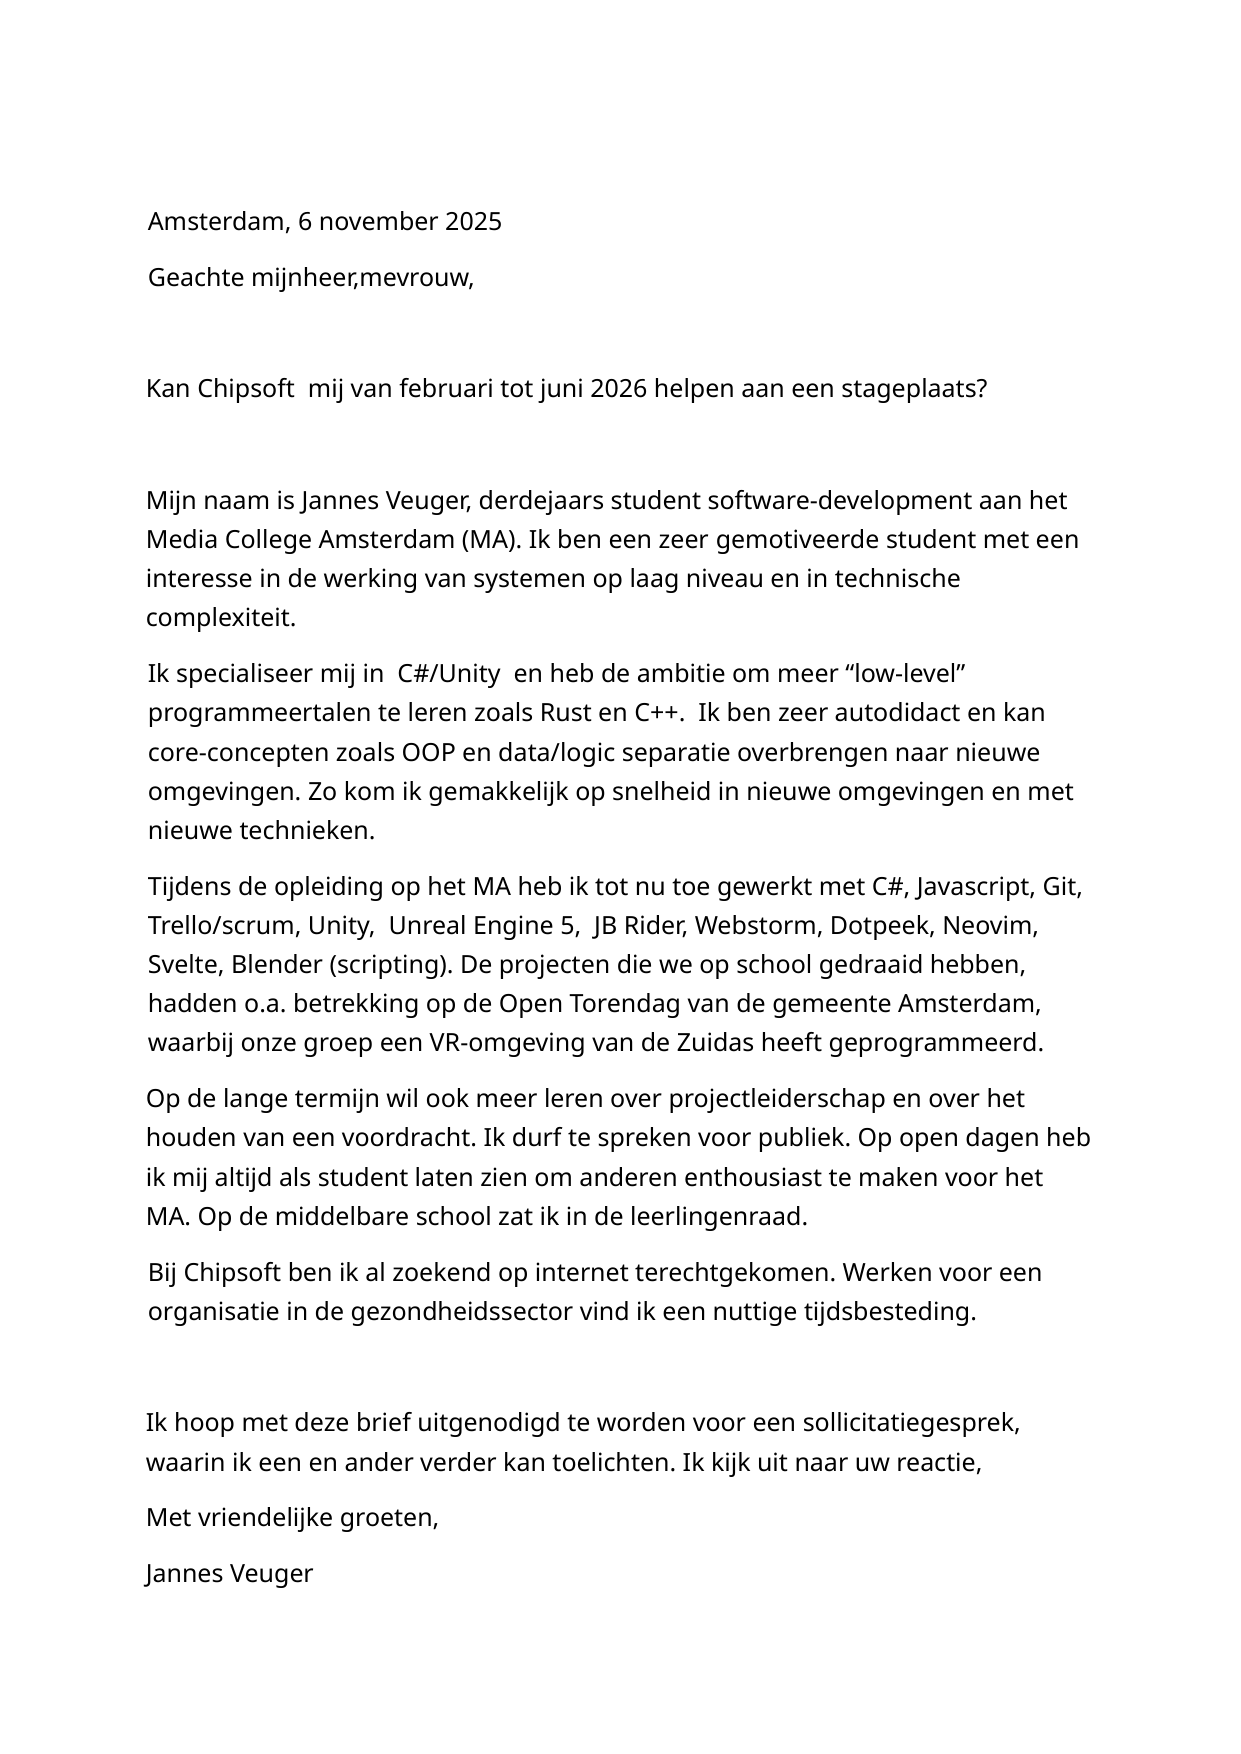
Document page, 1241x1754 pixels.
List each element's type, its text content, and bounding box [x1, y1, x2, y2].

text Geachte mijnheer,mevrouw, [148, 259, 1093, 293]
text Bij Chipsoft ben ik al zoekend op internet terechtgekomen. Werken voor een organisatie in de gezondheidssector vind ik een nuttige tijdsbesteding. [148, 1254, 1093, 1327]
text Met vriendelijke groeten, [146, 1500, 1095, 1534]
text Amsterdam, 6 november 2025 [148, 203, 1093, 237]
text Ik specialiseer mij in C#/Unity en heb de ambitie om meer “low-level” programmeertalen te leren zoals Rust en C++. Ik ben zeer autodidact en kan core-concepten zoals OOP en data/logic separatie overbrengen naar nieuwe omgevingen. Zo kom ik gemakkelijk op snelheid in nieuwe omgevingen en met nieuwe technieken. [148, 656, 1095, 847]
text Jannes Veuger [146, 1556, 1095, 1590]
text Ik hoop met deze brief uitgenodigd te worden voor een sollicitatiegesprek, waarin ik een en ander verder kan toelichten. Ik kijk uit naar uw reactie, [146, 1405, 1095, 1478]
text Mijn naam is Jannes Veuger, derdejaars student software-development aan het Media College Amsterdam (MA). Ik ben een zeer gemotiveerde student met een interesse in de werking van systemen op laag niveau en in technische complexiteit. [146, 483, 1095, 634]
text Tijdens de opleiding op het MA heb ik tot nu toe gewerkt met C#, Javascript, Git, Trello/scrum, Unity, Unreal Engine 5, JB Rider, Webstorm, Dotpeek, Neovim, Svelte, Blender (scripting). De projecten die we op school gedraaid hebben, hadden o.a. betrekking op de Open Torendag van de gemeente Amsterdam, waarbij onze groep een VR-omgeving van de Zuidas heeft geprogrammeerd. [148, 868, 1093, 1059]
text Op de lange termijn wil ook meer leren over projectleiderschap en over het houden van een voordracht. Ik durf te spreken voor publiek. Op open dagen heb ik mij altijd als student laten zien om anderen enthousiast te maken voor het MA. Op de middelbare school zat ik in de leerlingenraad. [146, 1081, 1095, 1232]
text Kan Chipsoft mij van februari tot juni 2026 helpen aan een stageplaats? [146, 371, 1095, 405]
